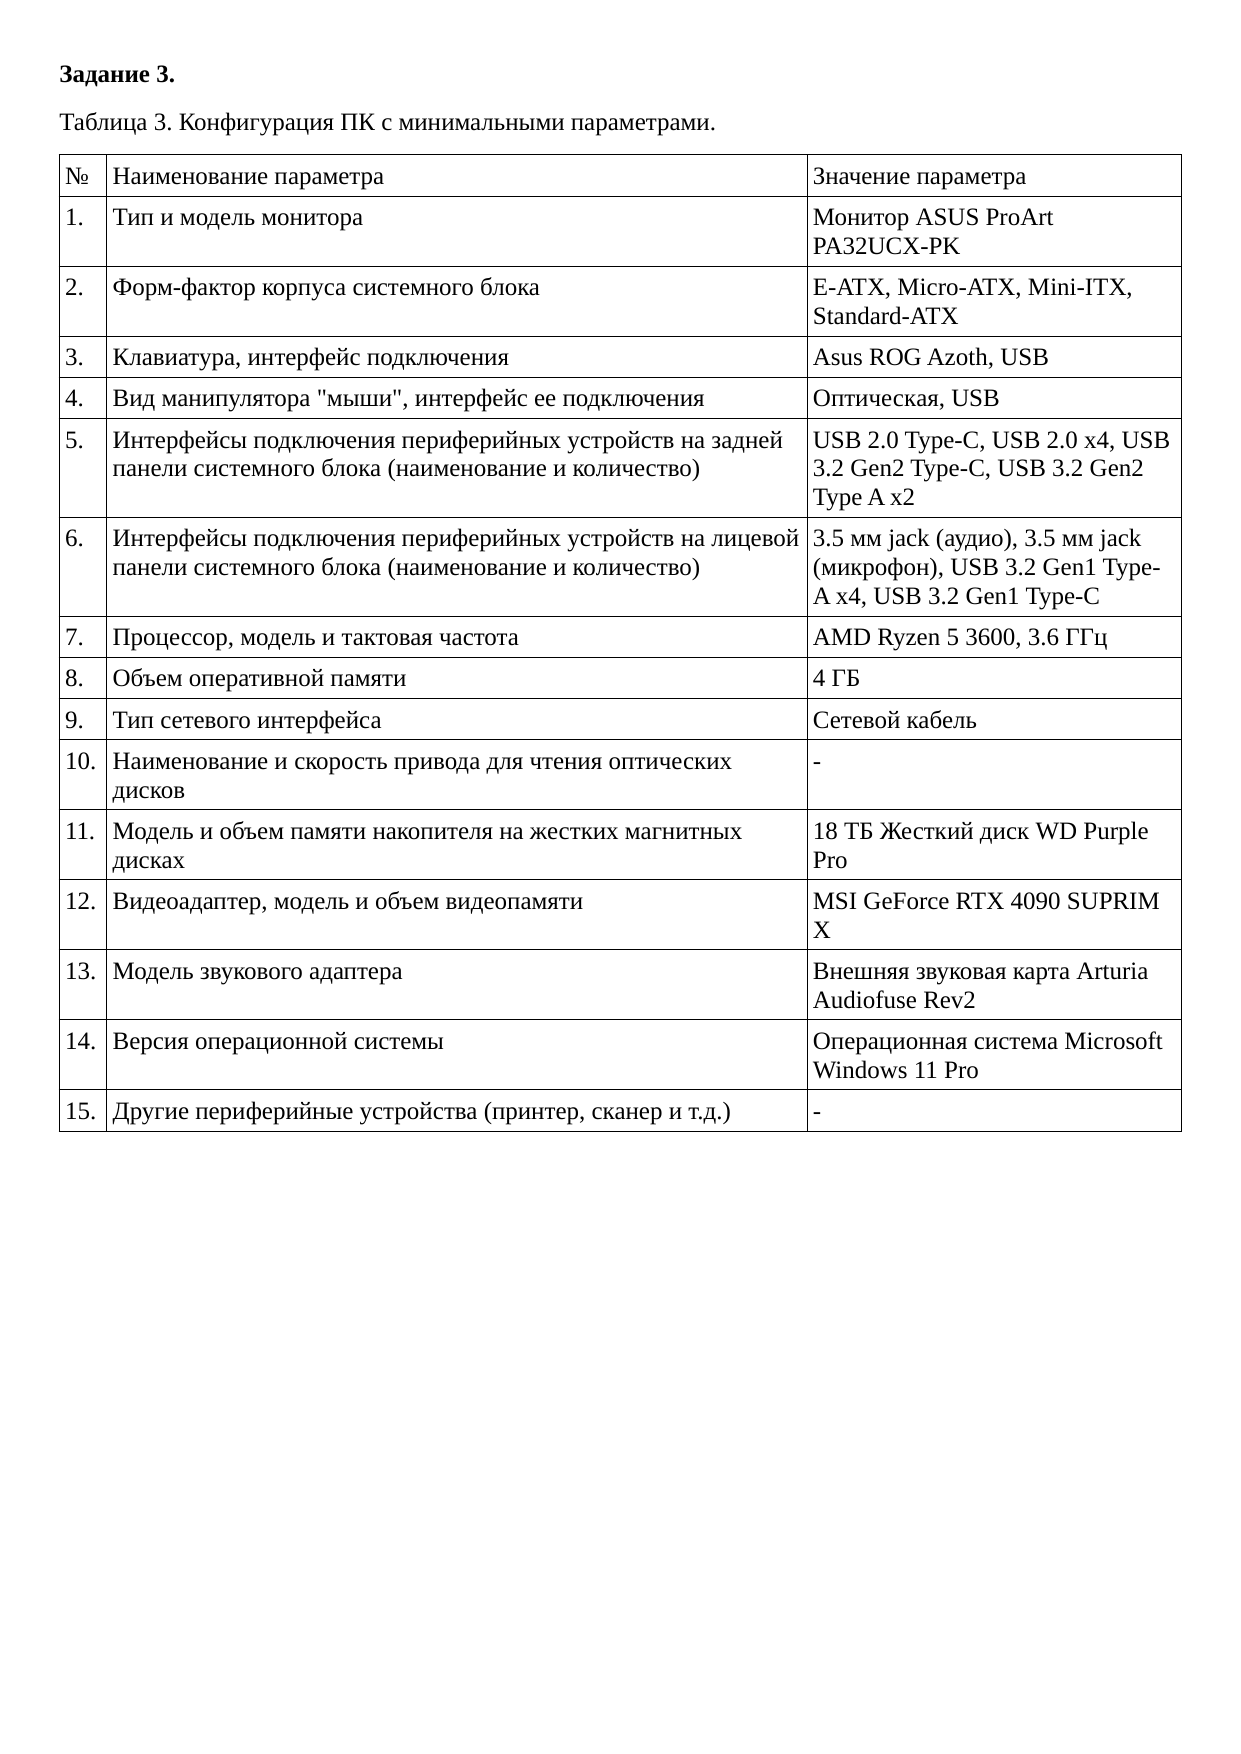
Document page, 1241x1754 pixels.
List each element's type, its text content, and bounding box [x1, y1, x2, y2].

table_cell 18 ТБ Жесткий диск WD Purple Pro [808, 810, 1181, 879]
table_cell 1. [60, 197, 106, 266]
table_cell Тип и модель монитора [107, 197, 807, 266]
table_cell 3.5 мм jack (аудио), 3.5 мм jack (микрофон), USB 3.2 Gen1 Type-A x4, USB 3.2 Gen1 Type-C [808, 518, 1181, 616]
table_cell Объем оперативной памяти [107, 658, 807, 698]
table_cell Тип сетевого интерфейса [107, 699, 807, 739]
table_cell 12. [60, 880, 106, 949]
table_cell 9. [60, 699, 106, 739]
table_cell 7. [60, 617, 106, 657]
table_cell Внешняя звуковая карта Arturia Audiofuse Rev2 [808, 950, 1181, 1019]
table_cell - [808, 740, 1181, 809]
table_cell 2. [60, 267, 106, 336]
table_cell Оптическая, USB [808, 378, 1181, 418]
table_header № [60, 155, 106, 196]
table_cell 10. [60, 740, 106, 809]
table_cell 3. [60, 337, 106, 377]
table_cell AMD Ryzen 5 3600, 3.6 ГГц [808, 617, 1181, 657]
table_cell Видеоадаптер, модель и объем видеопамяти [107, 880, 807, 949]
table_cell Сетевой кабель [808, 699, 1181, 739]
table_cell Монитор ASUS ProArt PA32UCX-PK [808, 197, 1181, 266]
table_cell 11. [60, 810, 106, 879]
table_cell USB 2.0 Type-C, USB 2.0 x4, USB 3.2 Gen2 Type-C, USB 3.2 Gen2 Type A x2 [808, 419, 1181, 517]
table_cell Модель звукового адаптера [107, 950, 807, 1019]
table_cell Интерфейсы подключения периферийных устройств на лицевой панели системного блока (наименование и количество) [107, 518, 807, 616]
table_cell 4 ГБ [808, 658, 1181, 698]
table_cell Операционная система Microsoft Windows 11 Pro [808, 1020, 1181, 1089]
table_cell - [808, 1090, 1181, 1131]
table_cell 6. [60, 518, 106, 616]
table_cell 14. [60, 1020, 106, 1089]
table_cell Модель и объем памяти накопителя на жестких магнитных дисках [107, 810, 807, 879]
table_cell 15. [60, 1090, 106, 1131]
table_cell Asus ROG Azoth, USB [808, 337, 1181, 377]
table_cell 5. [60, 419, 106, 517]
table_cell Наименование и скорость привода для чтения оптических дисков [107, 740, 807, 809]
table_cell Интерфейсы подключения периферийных устройств на задней панели системного блока (наименование и количество) [107, 419, 807, 517]
table_cell Версия операционной системы [107, 1020, 807, 1089]
text Задание 3. [59, 59, 1181, 88]
table_cell 13. [60, 950, 106, 1019]
table_cell 8. [60, 658, 106, 698]
table_header Наименование параметра [107, 155, 807, 196]
table_cell Процессор, модель и тактовая частота [107, 617, 807, 657]
table_header Значение параметра [808, 155, 1181, 196]
text Таблица 3. Конфигурация ПК с минимальными параметрами. [59, 107, 1181, 135]
table_cell Вид манипулятора "мыши", интерфейс ее подключения [107, 378, 807, 418]
table_cell E-ATX, Micro-ATX, Mini-ITX, Standard-ATX [808, 267, 1181, 336]
table_cell Другие периферийные устройства (принтер, сканер и т.д.) [107, 1090, 807, 1131]
table_cell Форм-фактор корпуса системного блока [107, 267, 807, 336]
table_cell Клавиатура, интерфейс подключения [107, 337, 807, 377]
table_cell 4. [60, 378, 106, 418]
table_cell MSI GeForce RTX 4090 SUPRIM X [808, 880, 1181, 949]
